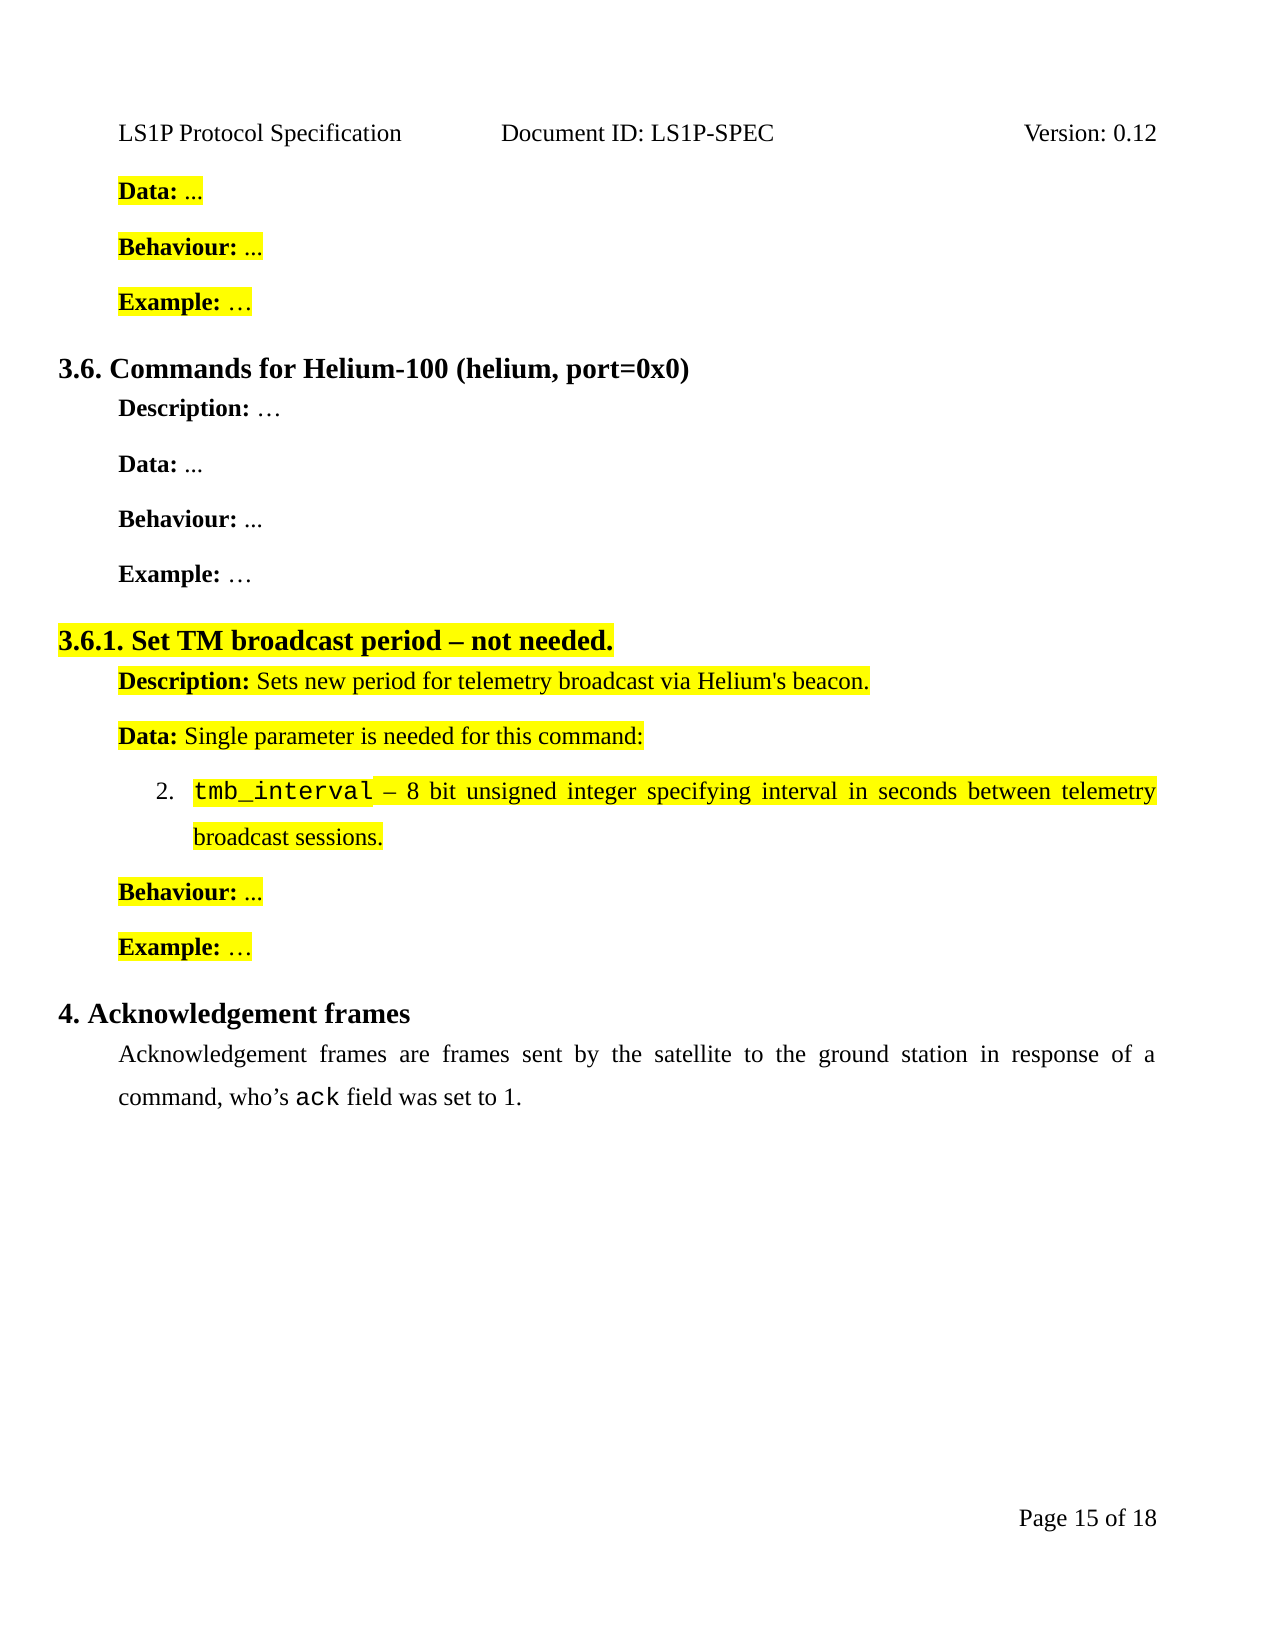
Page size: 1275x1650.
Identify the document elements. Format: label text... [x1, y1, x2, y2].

text Data: ... [118, 176, 1157, 205]
text Example: … [118, 932, 1157, 961]
text Acknowledgement frames are frames sent by the satellite to the ground station in response of a command, who’s ack field was set to 1. [118, 1039, 1157, 1113]
text Behaviour: ... [118, 504, 1157, 533]
list tmb_interval – 8 bit unsigned integer specifying interval in seconds between telemetry broadcast sessions. [156, 776, 1157, 850]
text Behaviour: ... [118, 232, 1157, 260]
text Data: ... [118, 449, 1157, 477]
text Example: … [118, 287, 1157, 316]
text Data: Single parameter is needed for this command: [118, 721, 1157, 750]
text Behaviour: ... [118, 877, 1157, 906]
subtitle Acknowledgement frames [58, 996, 1157, 1030]
text Description: Sets new period for telemetry broadcast via Helium's beacon. [118, 666, 1157, 695]
subtitle Set TM broadcast period – not needed. [58, 623, 1157, 657]
text Example: … [118, 559, 1157, 588]
text Description: … [118, 393, 1157, 422]
subtitle Commands for Helium-100 (helium, port=0x0) [58, 351, 1157, 384]
